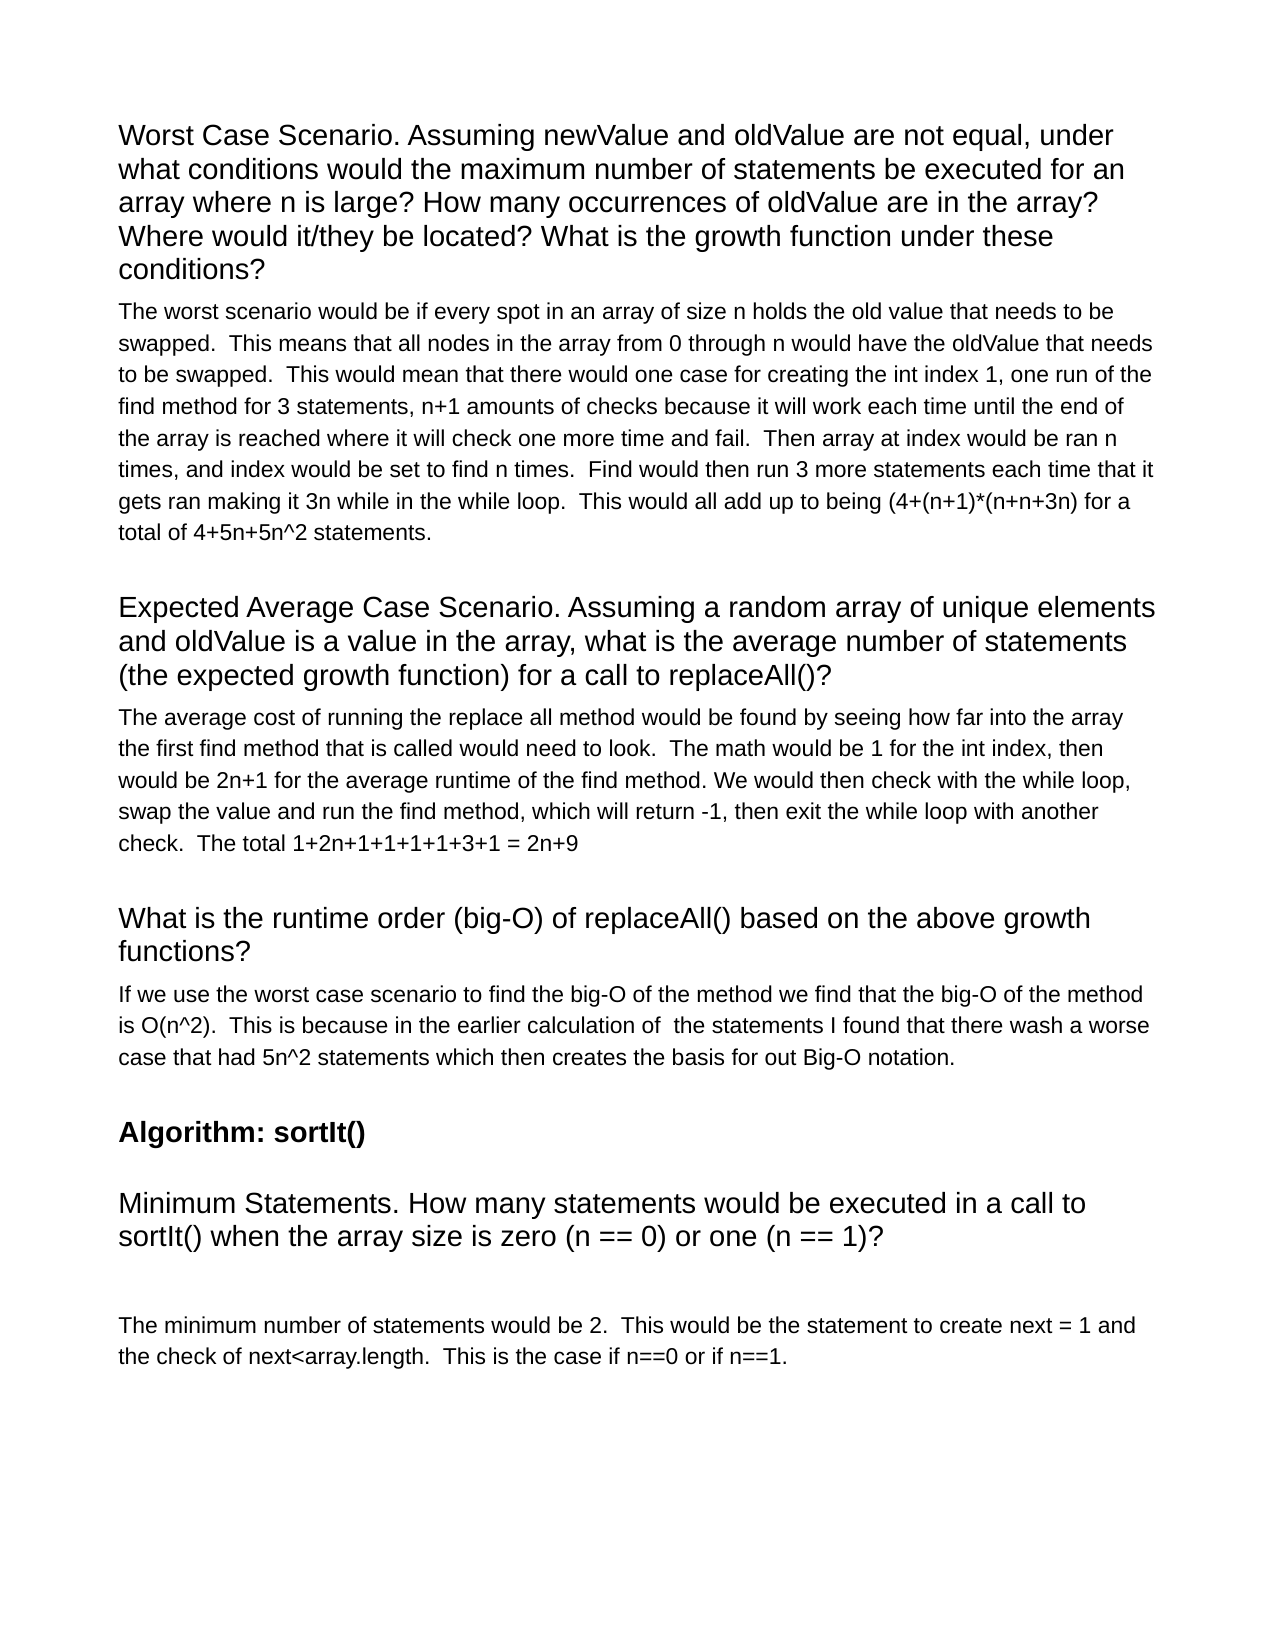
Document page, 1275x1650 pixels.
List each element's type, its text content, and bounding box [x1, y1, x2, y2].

text If we use the worst case scenario to find the big-O of the method we find that the big-O of the method is O(n^2). This is because in the earlier calculation of the statements I found that there wash a worse case that had 5n^2 statements which then creates the basis for out Big-O notation. [118, 981, 1157, 1070]
subtitle Minimum Statements. How many statements would be executed in a call to sortIt() when the array size is zero (n == 0) or one (n == 1)? [118, 1186, 1157, 1253]
text The worst scenario would be if every spot in an array of size n holds the old value that needs to be swapped. This means that all nodes in the array from 0 through n would have the oldValue that needs to be swapped. This would mean that there would one case for creating the int index 1, one run of the find method for 3 statements, n+1 amounts of checks because it will work each time until the end of the array is reached where it will check one more time and fail. Then array at index would be ran n times, and index would be set to find n times. Find would then run 3 more statements each time that it gets ran making it 3n while in the while loop. This would all add up to being (4+(n+1)*(n+n+3n) for a total of 4+5n+5n^2 statements. [118, 298, 1157, 546]
subtitle Expected Average Case Scenario. Assuming a random array of unique elements and oldValue is a value in the array, what is the average number of statements (the expected growth function) for a call to replaceAll()? [118, 590, 1157, 691]
subtitle Algorithm: sortIt() [118, 1115, 1157, 1148]
subtitle Worst Case Scenario. Assuming newValue and oldValue are not equal, under what conditions would the maximum number of statements be executed for an array where n is large? How many occurrences of oldValue are in the array? Where would it/they be located? What is the growth function under these conditions? [118, 118, 1157, 286]
text The minimum number of statements would be 2. This would be the statement to create next = 1 and the check of next<array.length. This is the case if n==0 or if n==1. [118, 1312, 1157, 1369]
subtitle What is the runtime order (big-O) of replaceAll() based on the above growth functions? [118, 901, 1157, 968]
text The average cost of running the replace all method would be found by seeing how far into the array the first find method that is called would need to look. The math would be 1 for the int index, then would be 2n+1 for the average runtime of the find method. We would then check with the while loop, swap the value and run the find method, which will return -1, then exit the while loop with another check. The total 1+2n+1+1+1+1+3+1 = 2n+9 [118, 703, 1157, 856]
